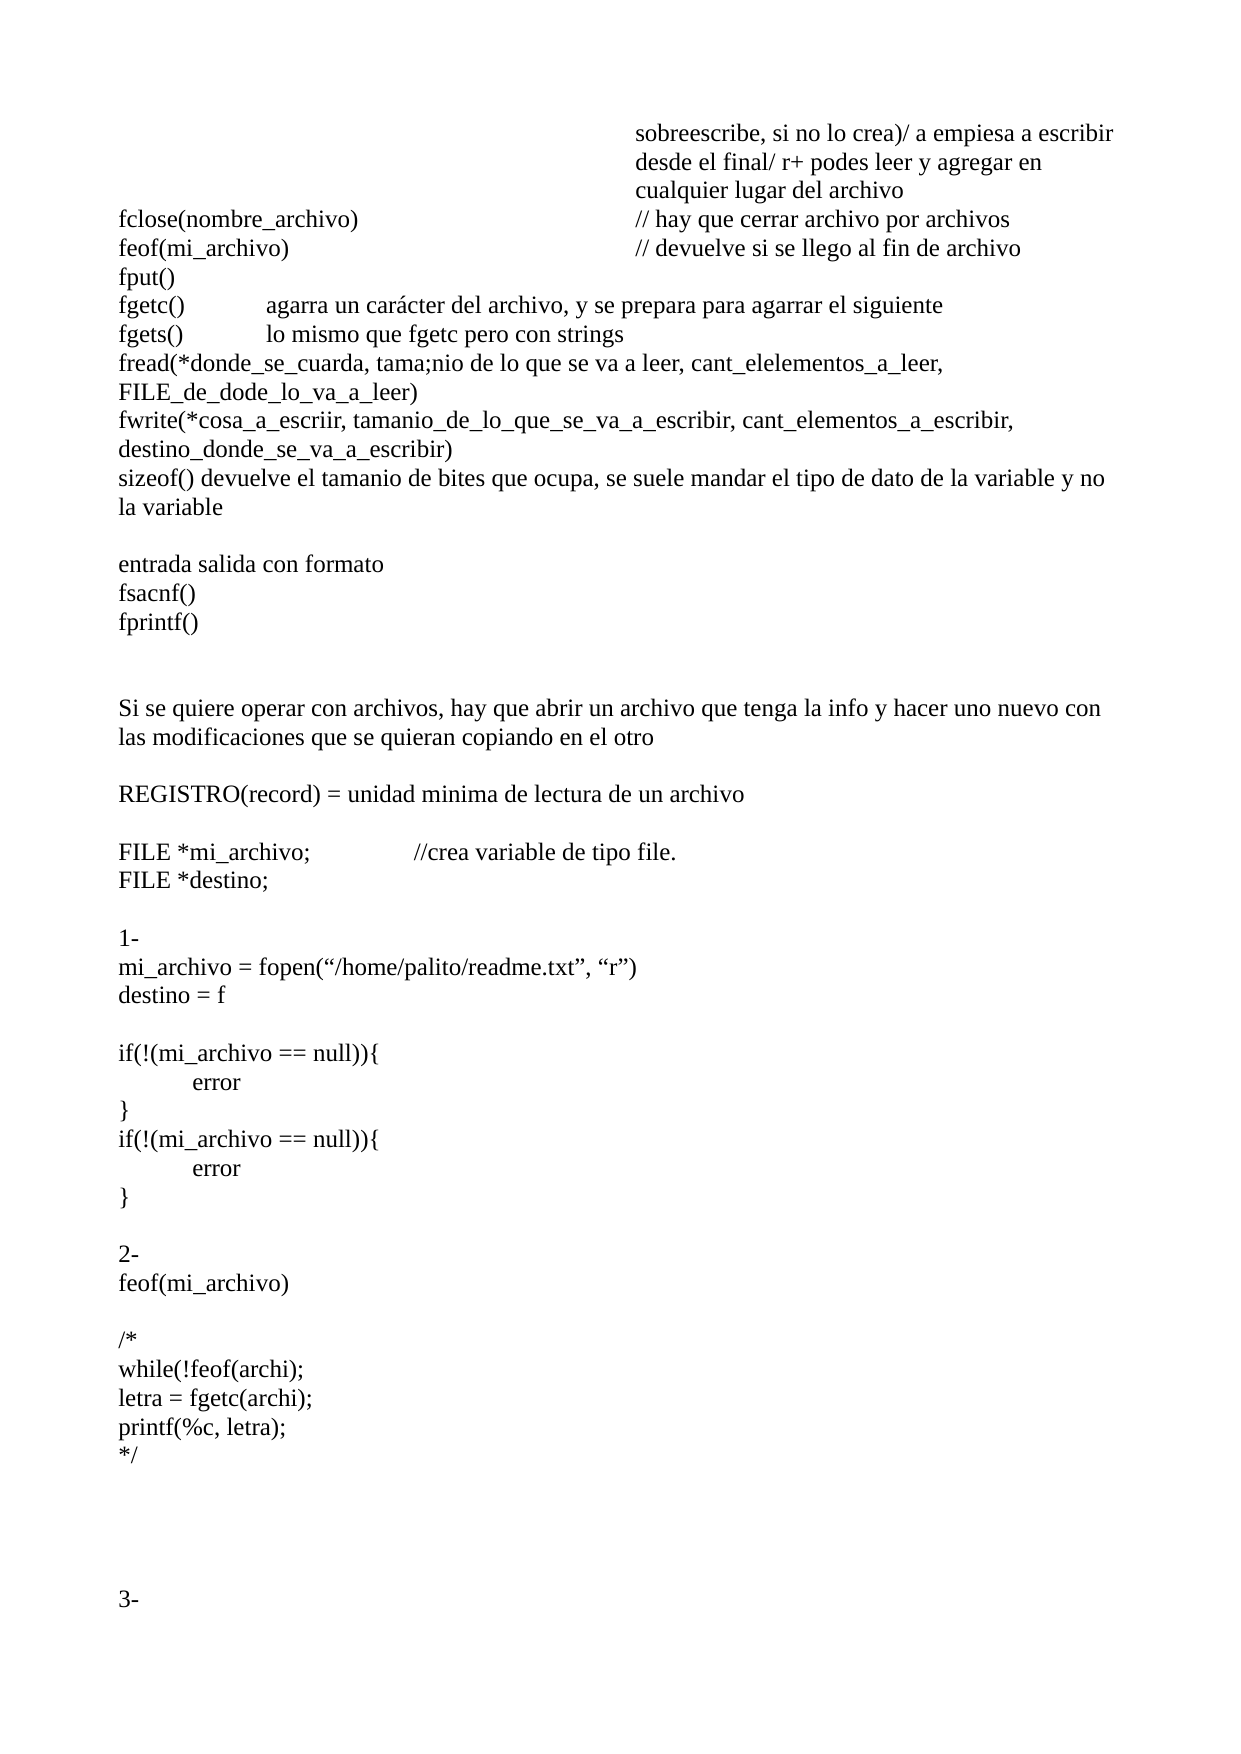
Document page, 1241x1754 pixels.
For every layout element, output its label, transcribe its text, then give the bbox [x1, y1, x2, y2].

text feof(mi_archivo) // devuelve si se llego al fin de archivo [118, 233, 1122, 262]
text printf(%c, letra); [118, 1412, 1122, 1441]
text sobreescribe, si no lo crea)/ a empiesa a escribir desde el final/ r+ podes leer y agregar en cualquier lugar del archivo [118, 118, 1122, 204]
text sizeof() devuelve el tamanio de bites que ocupa, se suele mandar el tipo de dato de la variable y no la variable [118, 463, 1122, 521]
text entrada salida con formato [118, 549, 1122, 578]
text Si se quiere operar con archivos, hay que abrir un archivo que tenga la info y hacer uno nuevo con las modificaciones que se quieran copiando en el otro [118, 693, 1122, 751]
text letra = fgetc(archi); [118, 1383, 1122, 1412]
text error [118, 1067, 1122, 1096]
text } [118, 1096, 1122, 1124]
text fput() [118, 262, 1122, 291]
text error [118, 1153, 1122, 1182]
text feof(mi_archivo) [118, 1268, 1122, 1297]
text fprintf() [118, 607, 1122, 636]
text destino = f [118, 981, 1122, 1009]
text 2- [118, 1239, 1122, 1268]
text while(!feof(archi); [118, 1354, 1122, 1383]
text 3- [118, 1584, 1122, 1613]
text 1- [118, 923, 1122, 952]
text fgets() lo mismo que fgetc pero con strings [118, 319, 1122, 348]
text */ [118, 1441, 1122, 1469]
text fclose(nombre_archivo) // hay que cerrar archivo por archivos [118, 204, 1122, 233]
text if(!(mi_archivo == null)){ [118, 1038, 1122, 1067]
text REGISTRO(record) = unidad minima de lectura de un archivo [118, 779, 1122, 808]
text fwrite(*cosa_a_escriir, tamanio_de_lo_que_se_va_a_escribir, cant_elementos_a_escribir, destino_donde_se_va_a_escribir) [118, 406, 1122, 463]
text fread(*donde_se_cuarda, tama;nio de lo que se va a leer, cant_elelementos_a_leer, FILE_de_dode_lo_va_a_leer) [118, 348, 1122, 406]
text /* [118, 1326, 1122, 1354]
text FILE *mi_archivo; //crea variable de tipo file. [118, 837, 1122, 866]
text if(!(mi_archivo == null)){ [118, 1124, 1122, 1153]
text fsacnf() [118, 578, 1122, 607]
text FILE *destino; [118, 866, 1122, 894]
text mi_archivo = fopen(“/home/palito/readme.txt”, “r”) [118, 952, 1122, 981]
text fgetc() agarra un carácter del archivo, y se prepara para agarrar el siguiente [118, 291, 1122, 319]
text } [118, 1182, 1122, 1211]
